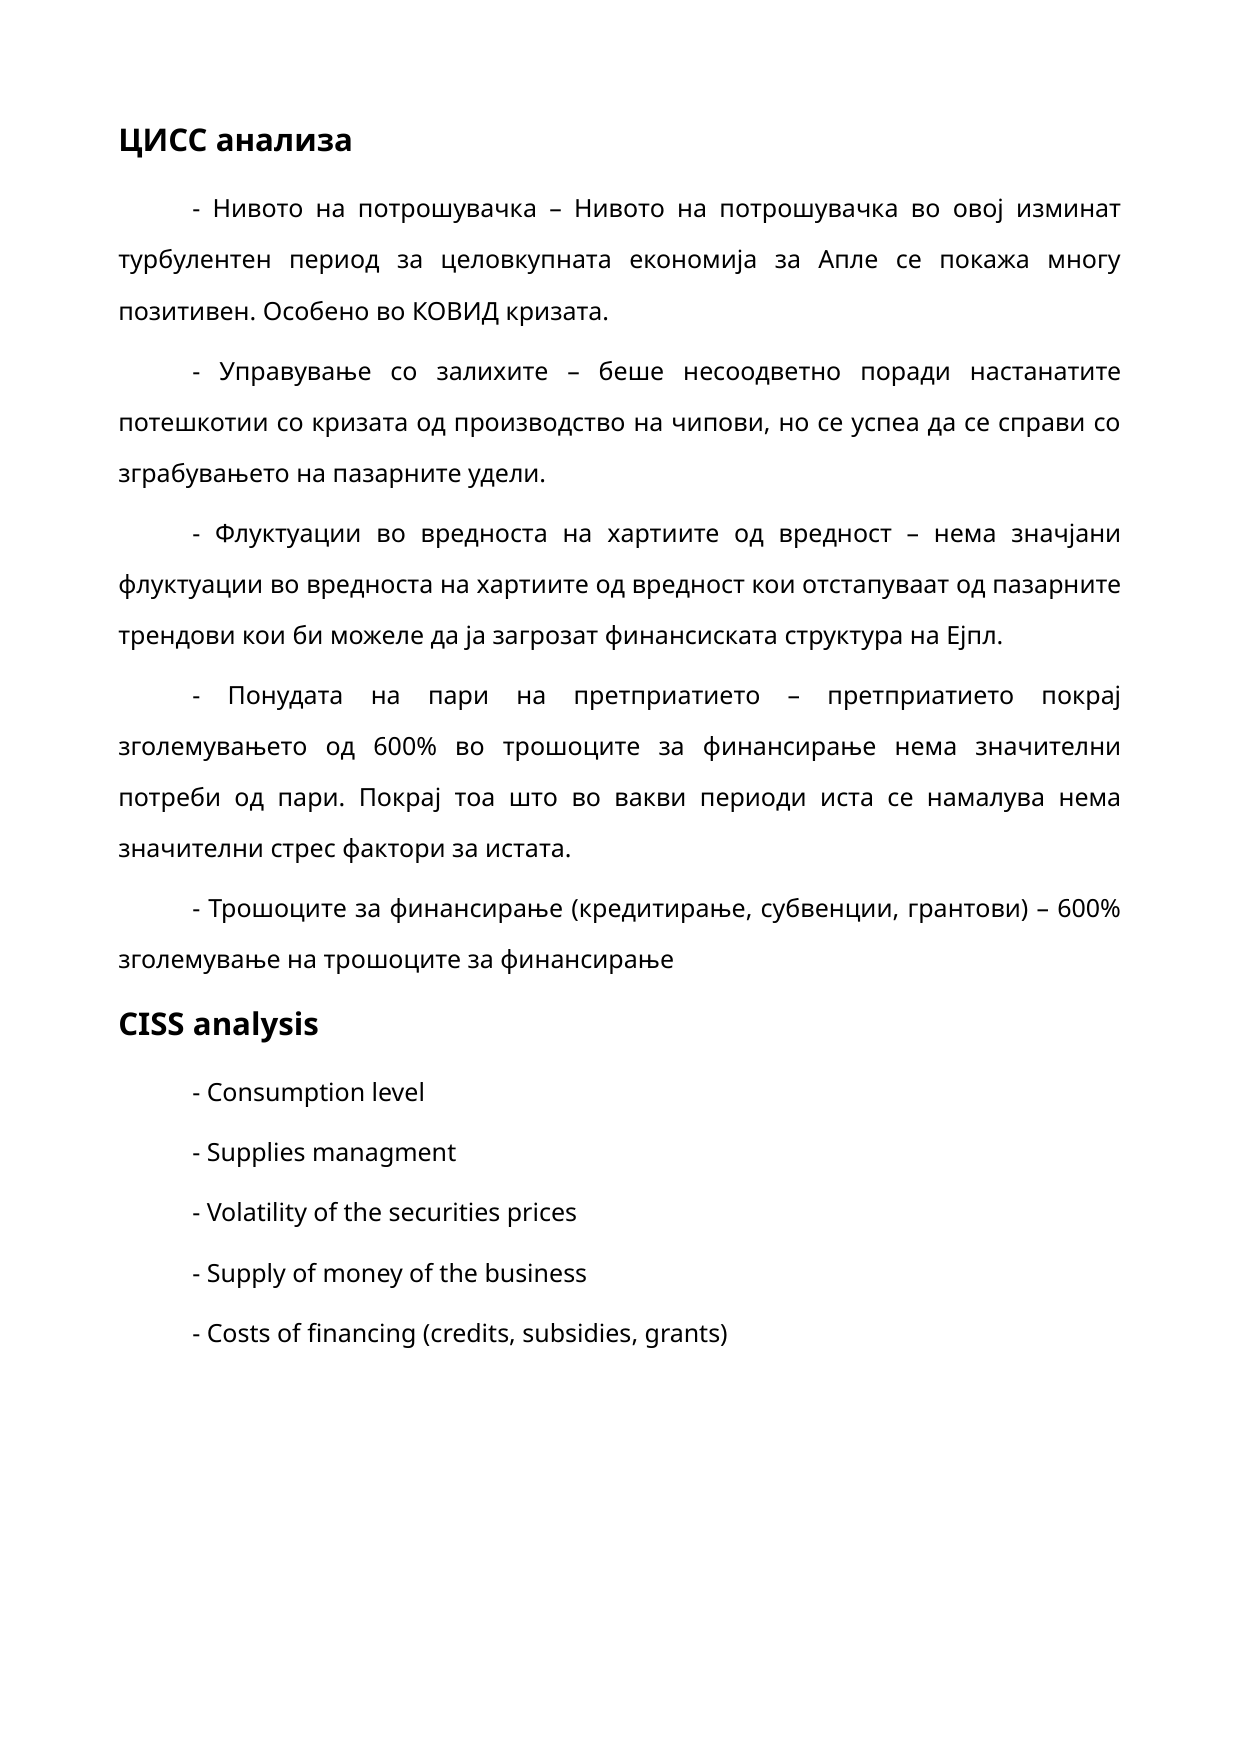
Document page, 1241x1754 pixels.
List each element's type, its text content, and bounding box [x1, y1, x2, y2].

text - Supplies managment [118, 1135, 1122, 1169]
text - Supply of money of the business [118, 1255, 1122, 1289]
text - Трошоците за финансирање (кредитирање, субвенции, грантови) – 600% зголемување на трошоците за финансирање [118, 891, 1122, 976]
text - Флуктуации во вредноста на хартиите од вредност – нема значјани флуктуации во вредноста на хартиите од вредност кои отстапуваат од пазарните трендови кои би можеле да ја загрозат финансиската структура на Ејпл. [118, 515, 1122, 652]
text - Consumption level [118, 1075, 1122, 1109]
text - Управување со залихите – беше несоодветно поради настанатите потешкотии со кризата од производство на чипови, но се успеа да се справи со зграбувањето на пазарните удели. [118, 353, 1122, 489]
text - Нивото на потрошувачка – Нивото на потрошувачка во овој изминат турбулентен период за целовкупната економија за Апле се покажа многу позитивен. Особено во КОВИД кризата. [118, 191, 1122, 327]
text CISS analysis [118, 1002, 1122, 1044]
text - Понудата на пари на претприатието – претприатието покрај зголемувањето од 600% во трошоците за финансирање нема значителни потреби од пари. Покрај тоа што во вакви периоди иста се намалува нема значителни стрес фактори за истата. [118, 678, 1122, 865]
text ЦИСС анализа [118, 118, 1122, 161]
text - Costs of financing (credits, subsidies, grants) [118, 1315, 1122, 1349]
text - Volatility of the securities prices [118, 1195, 1122, 1229]
